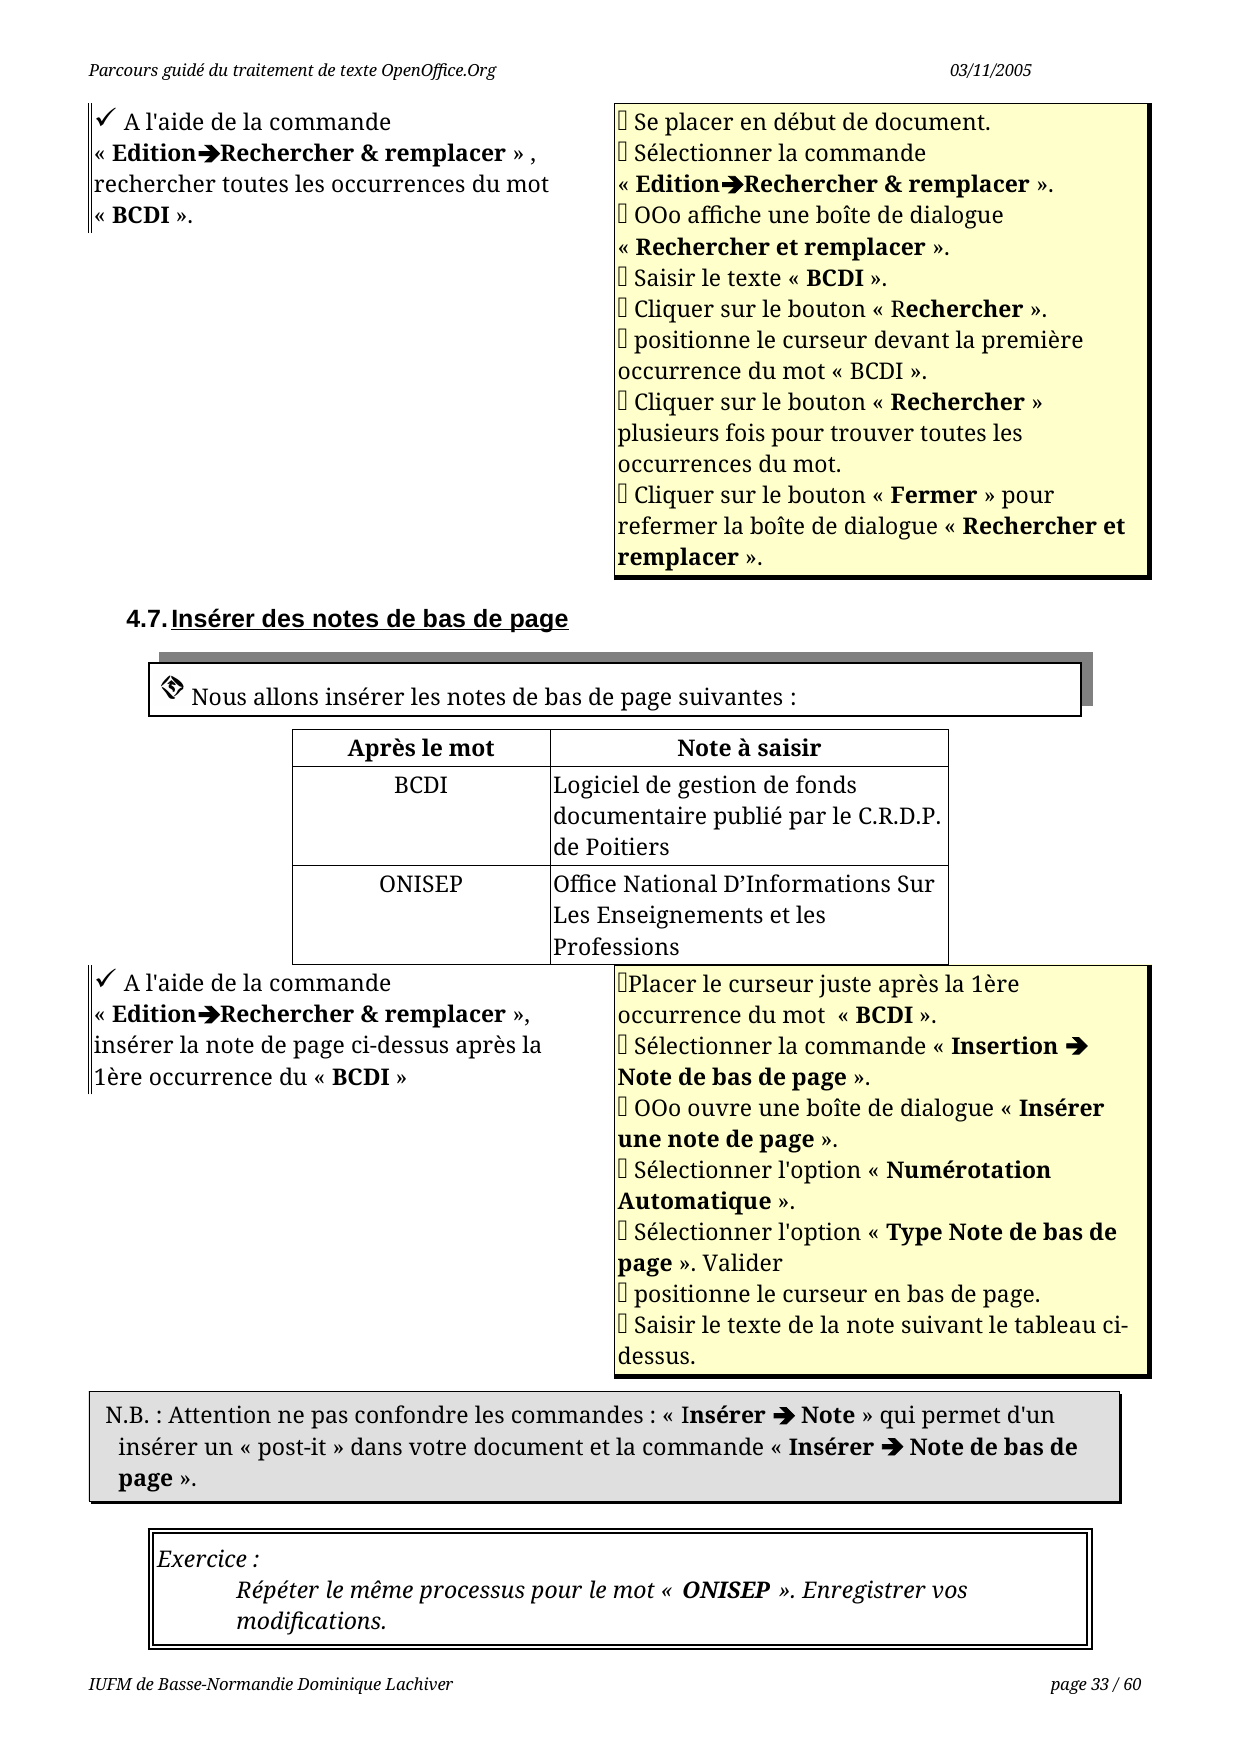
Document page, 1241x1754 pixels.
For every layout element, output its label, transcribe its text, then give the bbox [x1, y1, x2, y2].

table_cell Office National D’Informations Sur Les Enseignements et les Professions [551, 866, 948, 964]
picture [153, 667, 191, 706]
table_header [587, 965, 614, 1379]
subtitle Insérer des notes de bas de page [126, 605, 1152, 633]
table_cell Logiciel de gestion de fonds documentaire publié par le C.R.D.P. de Poitiers [551, 767, 948, 865]
table_header Après le mot [293, 730, 550, 766]
text N.B. : Attention ne pas confondre les commandes : « Insérer  Note » qui permet d'un insérer un « post-it » dans votre document et la commande « Insérer  Note de bas de page ». [90, 1392, 1119, 1501]
table_header  A l'aide de la commande « EditionRechercher & remplacer » , rechercher toutes les occurrences du mot « BCDI ». [89, 103, 587, 580]
text Exercice : Répéter le même processus pour le mot « ONISEP ». Enregistrer vos modifications. [150, 1530, 1091, 1648]
table_header Note à saisir [551, 730, 948, 766]
table_header [587, 103, 614, 580]
table_cell ONISEP [293, 866, 550, 964]
table_header  A l'aide de la commande « EditionRechercher & remplacer », insérer la note de page ci-dessus après la 1ère occurrence du « BCDI » [89, 965, 587, 1379]
table_cell BCDI [293, 767, 550, 865]
text Nous allons insérer les notes de bas de page suivantes : [150, 664, 1080, 715]
